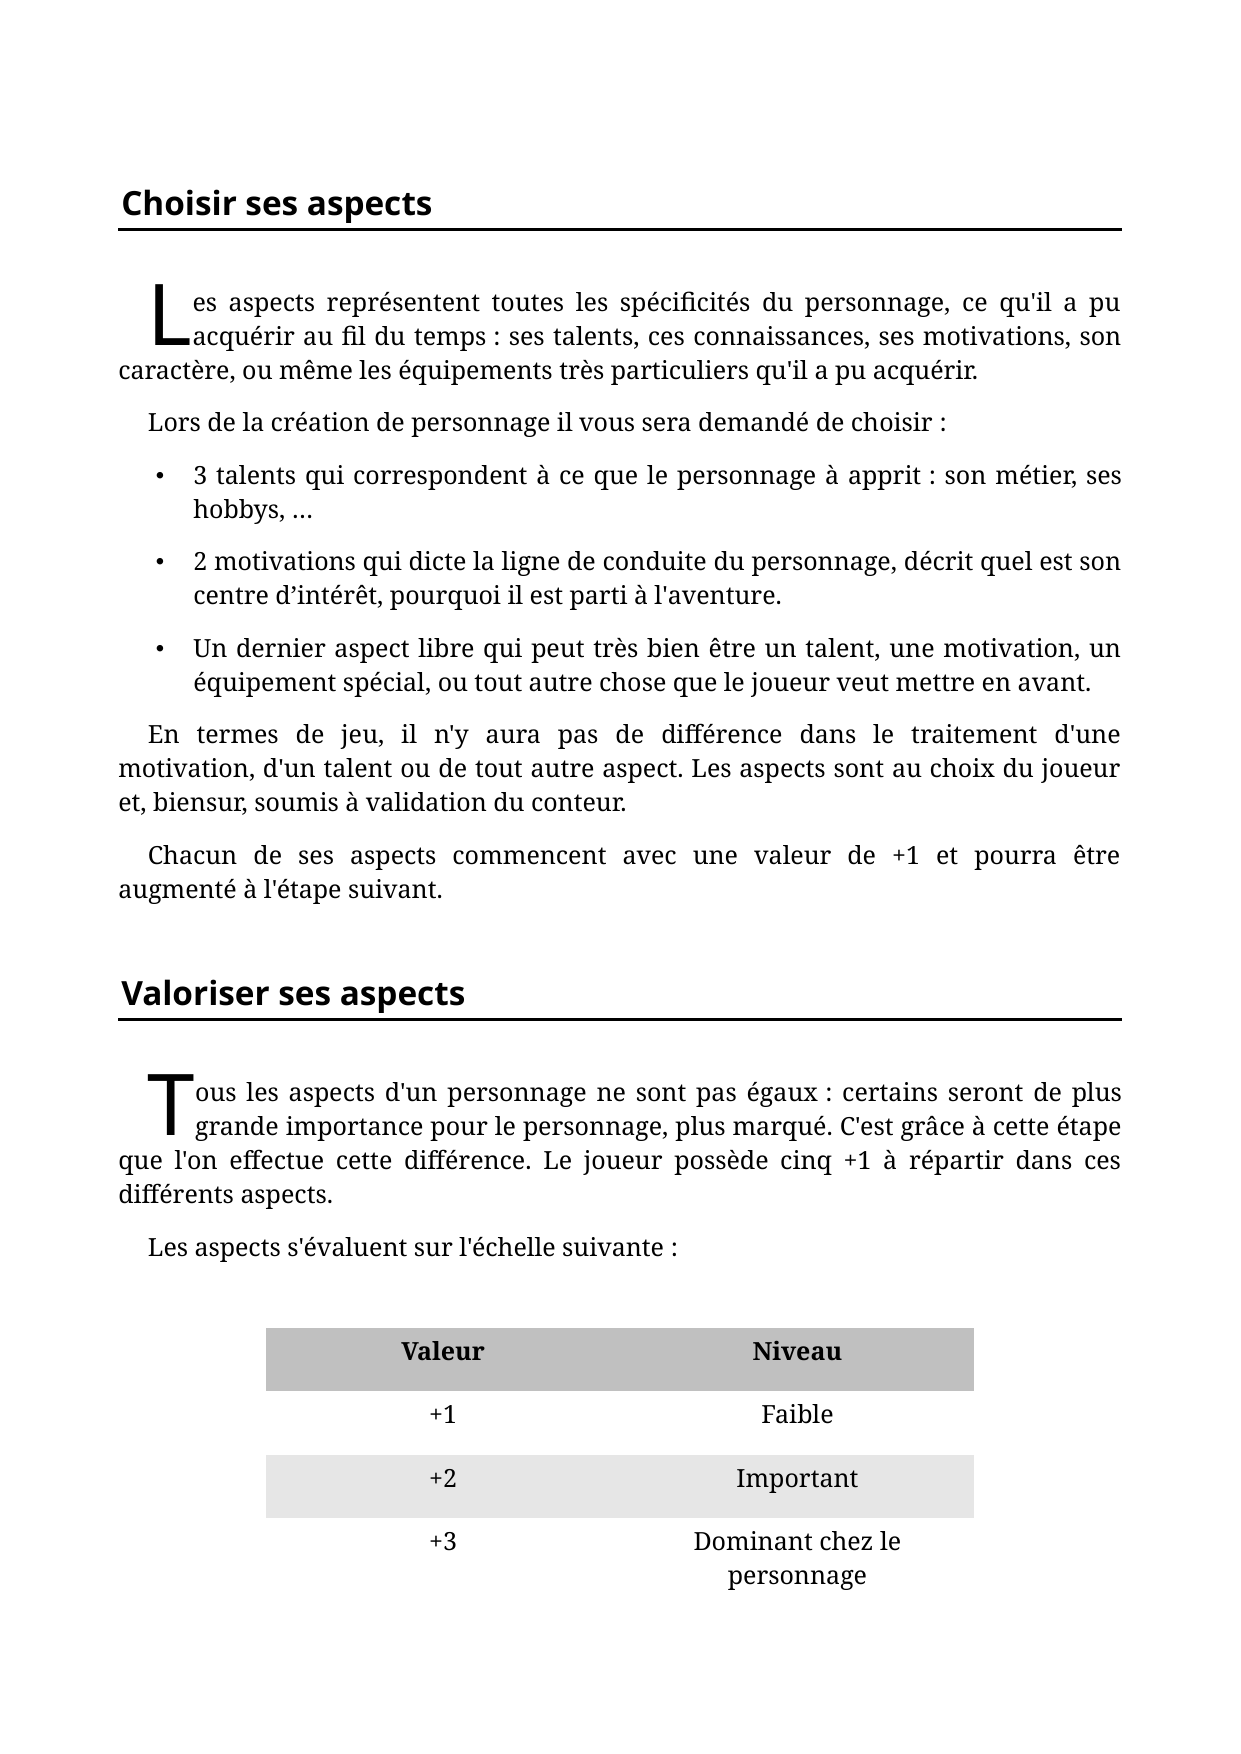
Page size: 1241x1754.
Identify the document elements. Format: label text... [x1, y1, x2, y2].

text Les aspects s'évaluent sur l'échelle suivante : [118, 1229, 1122, 1263]
table_cell +2 [266, 1455, 620, 1518]
text Les aspects représentent toutes les spécificités du personnage, ce qu'il a pu acquérir au fil du temps : ses talents, ces connaissances, ses motivations, son caractère, ou même les équipements très particuliers qu'il a pu acquérir. [118, 284, 1122, 387]
table_header Niveau [620, 1328, 974, 1391]
list 3 talents qui correspondent à ce que le personnage à apprit : son métier, ses hobbys, … [156, 457, 1122, 526]
text Tous les aspects d'un personnage ne sont pas égaux : certains seront de plus grande importance pour le personnage, plus marqué. C'est grâce à cette étape que l'on effectue cette différence. Le joueur possède cinq +1 à répartir dans ces différents aspects. [118, 1074, 1122, 1211]
text En termes de jeu, il n'y aura pas de différence dans le traitement d'une motivation, d'un talent ou de tout autre aspect. Les aspects sont au choix du joueur et, biensur, soumis à validation du conteur. [118, 717, 1122, 819]
list Un dernier aspect libre qui peut très bien être un talent, une motivation, un équipement spécial, ou tout autre chose que le joueur veut mettre en avant. [156, 630, 1122, 698]
table_cell Dominant chez le personnage [620, 1518, 974, 1615]
subtitle Choisir ses aspects [118, 176, 1122, 228]
table_cell +1 [266, 1391, 620, 1454]
table_cell Faible [620, 1391, 974, 1454]
list 2 motivations qui dicte la ligne de conduite du personnage, décrit quel est son centre d’intérêt, pourquoi il est parti à l'aventure. [156, 544, 1122, 612]
table_header Valeur [266, 1328, 620, 1391]
text Lors de la création de personnage il vous sera demandé de choisir : [118, 405, 1122, 439]
table_cell +3 [266, 1518, 620, 1615]
text Chacun de ses aspects commencent avec une valeur de +1 et pourra être augmenté à l'étape suivant. [118, 837, 1122, 906]
subtitle Valoriser ses aspects [118, 966, 1122, 1018]
table_cell Important [620, 1455, 974, 1518]
